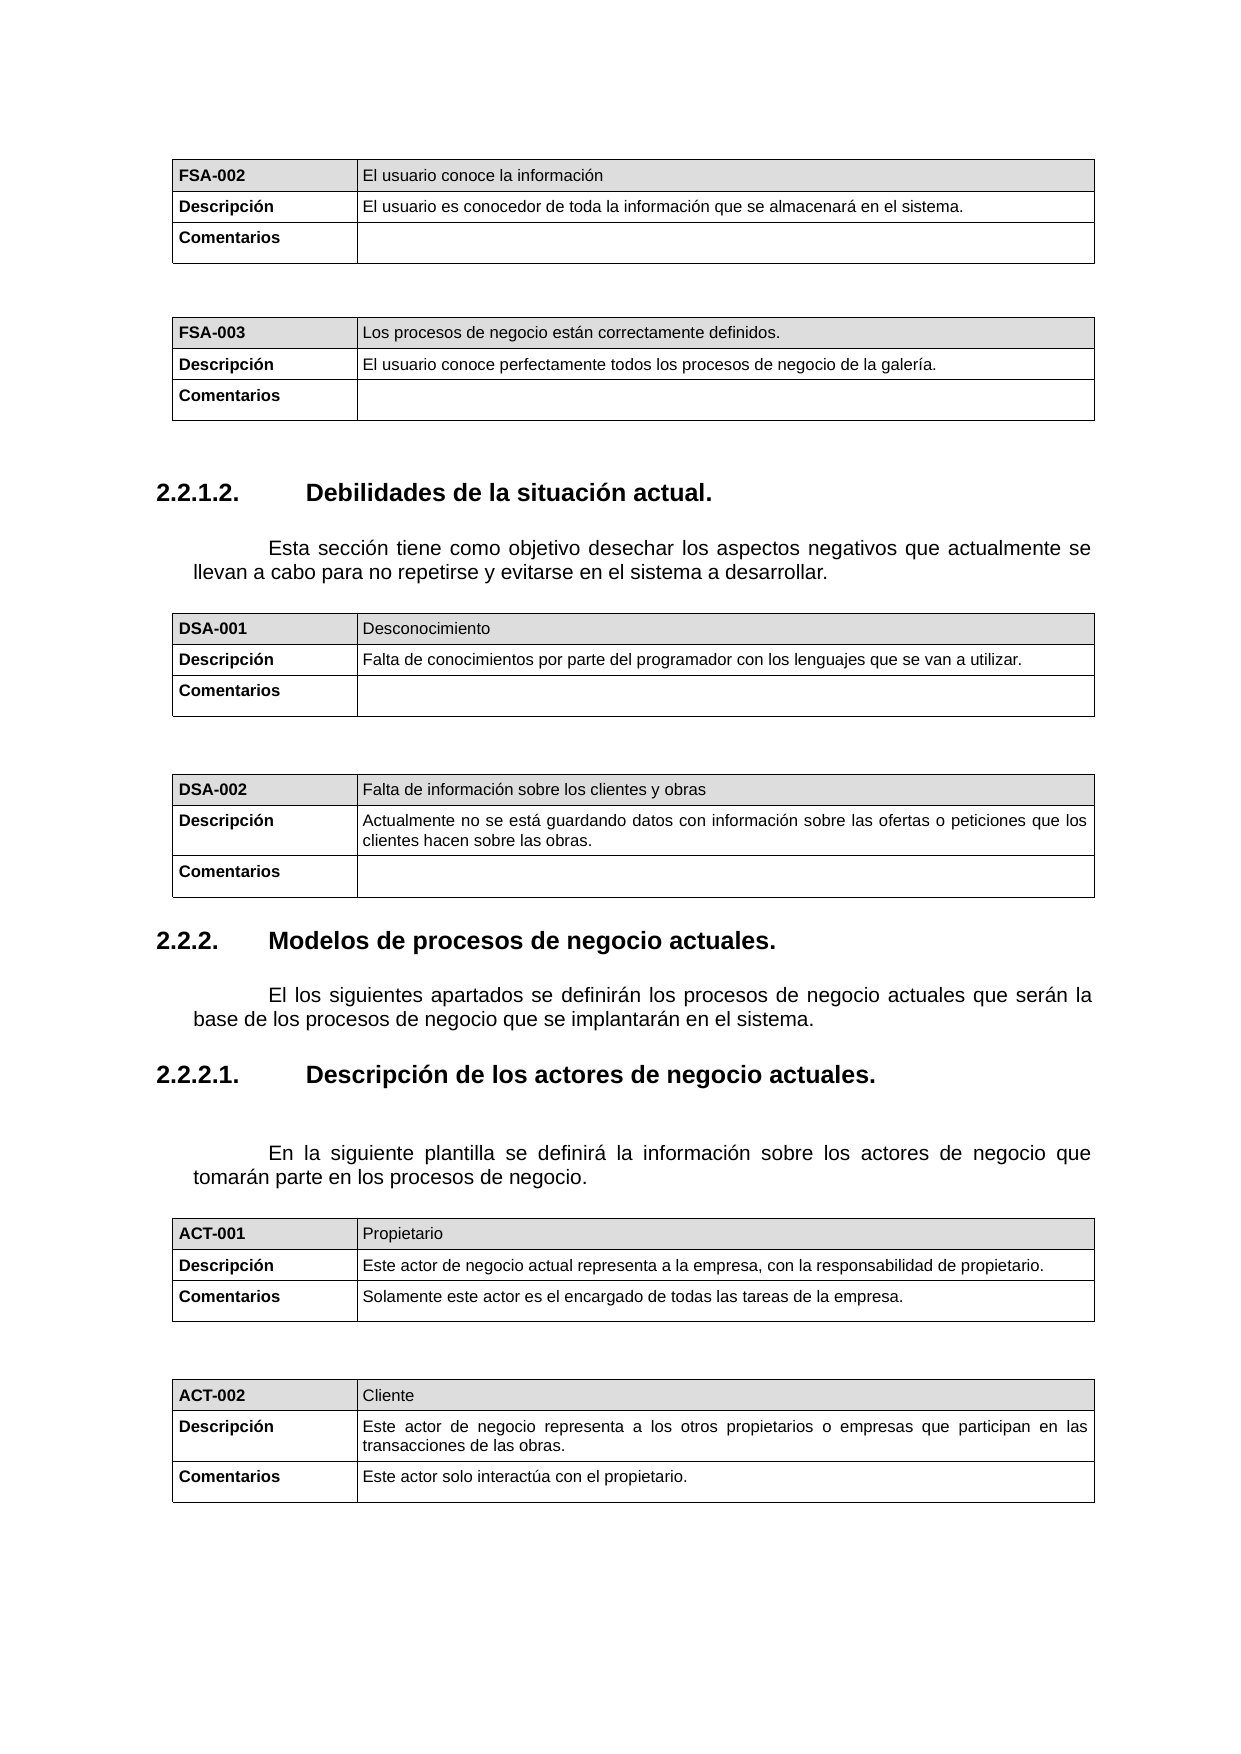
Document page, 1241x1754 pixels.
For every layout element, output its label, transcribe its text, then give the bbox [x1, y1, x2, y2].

table_header El usuario conoce la información [358, 160, 1094, 191]
table_header FSA-003 [173, 318, 357, 348]
table_header Cliente [358, 1380, 1094, 1410]
text Esta sección tiene como objetivo desechar los aspectos negativos que actualmente se llevan a cabo para no repetirse y evitarse en el sistema a desarrollar. [193, 536, 1093, 584]
table_cell Este actor de negocio actual representa a la empresa, con la responsabilidad de propietario. [358, 1250, 1094, 1280]
table_header Los procesos de negocio están correctamente definidos. [358, 318, 1094, 348]
list Debilidades de la situación actual. [156, 478, 1093, 507]
table_cell Descripción [173, 806, 357, 855]
table_header FSA-002 [173, 160, 357, 191]
table_header Desconocimiento [358, 614, 1094, 644]
table_header DSA-001 [173, 614, 357, 644]
list Modelos de procesos de negocio actuales. [156, 926, 1093, 954]
table_cell Comentarios [173, 856, 357, 896]
table_cell Actualmente no se está guardando datos con información sobre las ofertas o peticiones que los clientes hacen sobre las obras. [358, 806, 1094, 855]
table_cell Falta de conocimientos por parte del programador con los lenguajes que se van a utilizar. [358, 645, 1094, 675]
table_cell Este actor de negocio representa a los otros propietarios o empresas que participan en las transacciones de las obras. [358, 1411, 1094, 1461]
table_header Falta de información sobre los clientes y obras [358, 775, 1094, 805]
table_header ACT-002 [173, 1380, 357, 1410]
table_header ACT-001 [173, 1219, 357, 1249]
table_cell Descripción [173, 1411, 357, 1461]
table_cell Comentarios [173, 1281, 357, 1321]
table_header Propietario [358, 1219, 1094, 1249]
table_cell Comentarios [173, 223, 357, 263]
table_cell Comentarios [173, 1462, 357, 1502]
table_cell Descripción [173, 645, 357, 675]
table_cell Comentarios [173, 380, 357, 420]
table_cell [358, 676, 1094, 716]
table_cell [358, 856, 1094, 896]
list Descripción de los actores de negocio actuales. [156, 1060, 1093, 1088]
table_header DSA-002 [173, 775, 357, 805]
table_cell [358, 380, 1094, 420]
table_cell Este actor solo interactúa con el propietario. [358, 1462, 1094, 1502]
table_cell Comentarios [173, 676, 357, 716]
table_cell Descripción [173, 349, 357, 379]
table_cell Descripción [173, 1250, 357, 1280]
table_cell El usuario conoce perfectamente todos los procesos de negocio de la galería. [358, 349, 1094, 379]
table_cell Descripción [173, 192, 357, 222]
text El los siguientes apartados se definirán los procesos de negocio actuales que serán la base de los procesos de negocio que se implantarán en el sistema. [193, 983, 1093, 1031]
table_cell Solamente este actor es el encargado de todas las tareas de la empresa. [358, 1281, 1094, 1321]
text En la siguiente plantilla se definirá la información sobre los actores de negocio que tomarán parte en los procesos de negocio. [193, 1117, 1093, 1189]
table_cell El usuario es conocedor de toda la información que se almacenará en el sistema. [358, 192, 1094, 222]
table_cell [358, 223, 1094, 263]
